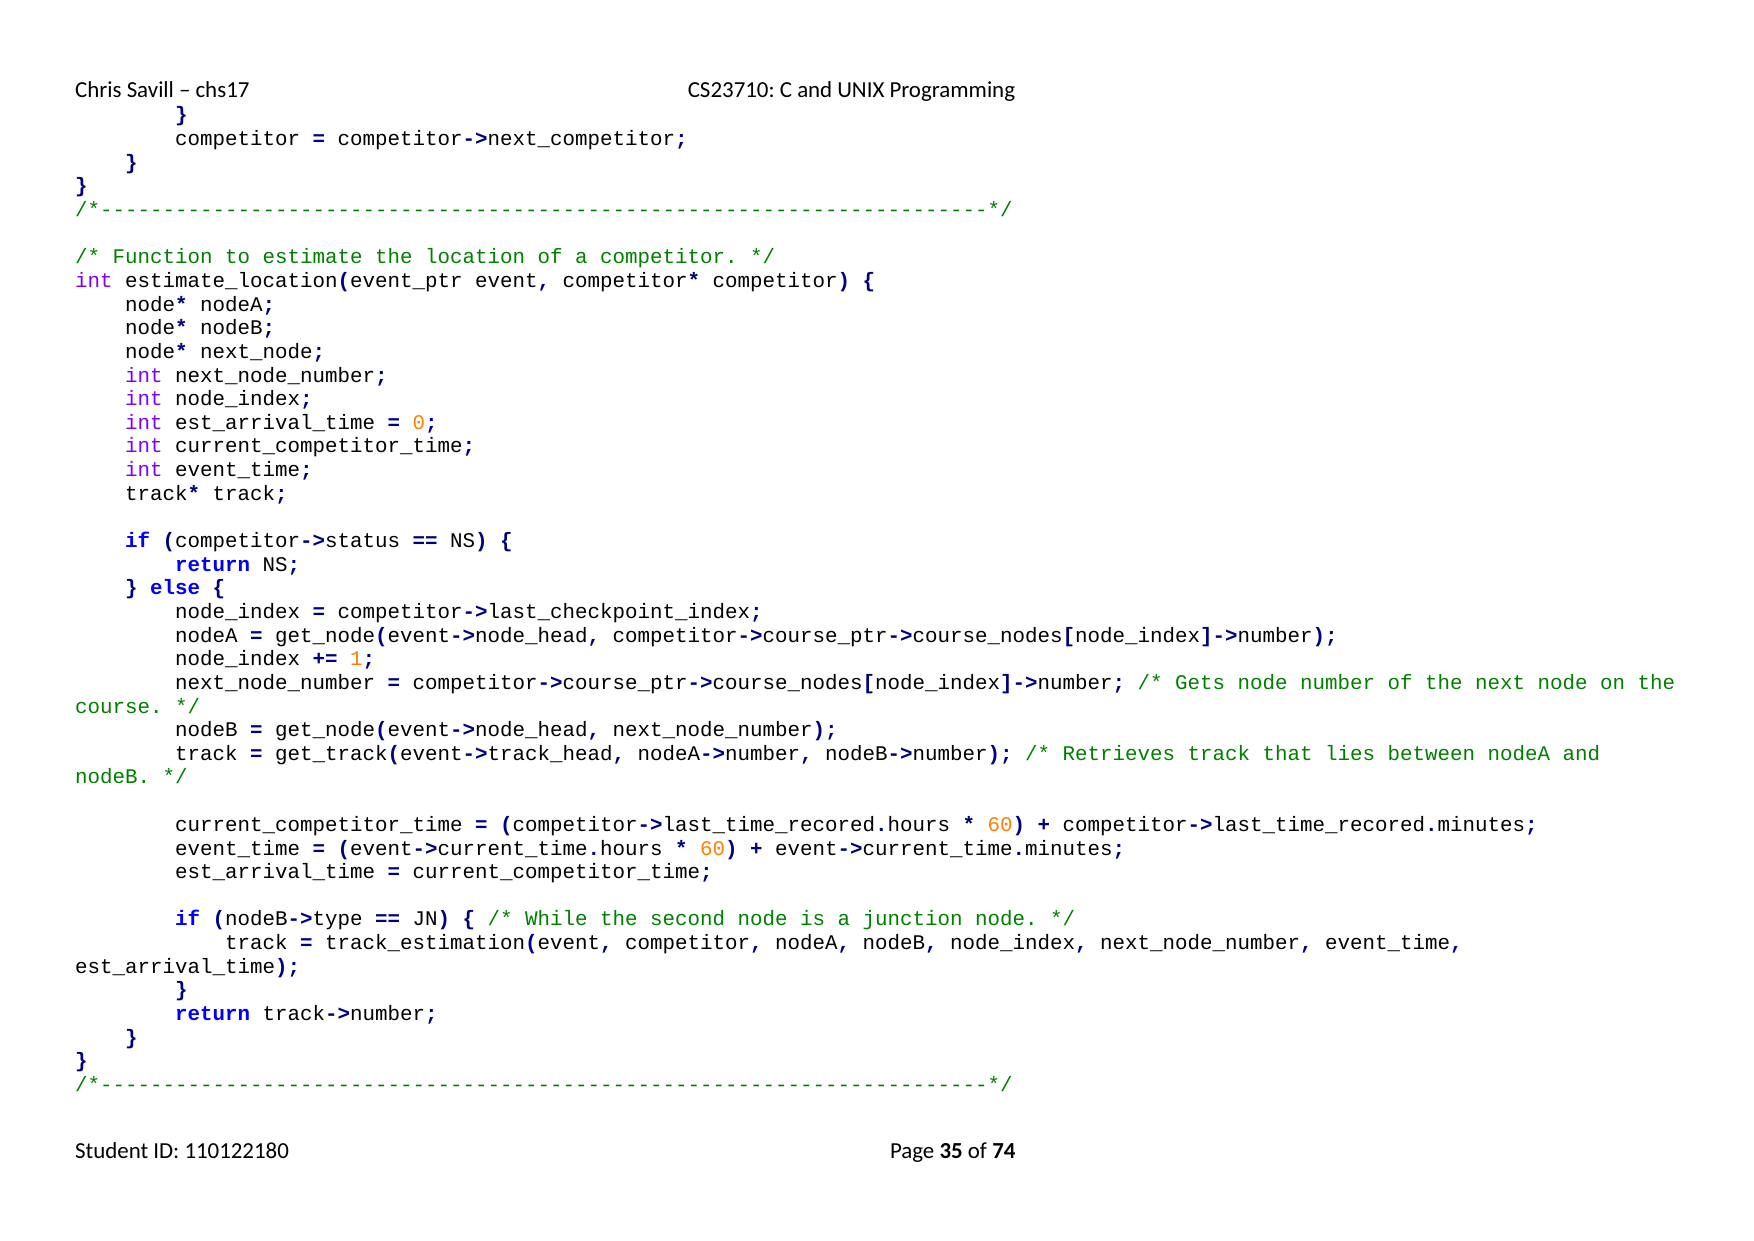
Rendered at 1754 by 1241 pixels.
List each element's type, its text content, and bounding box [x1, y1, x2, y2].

text next_node_number = competitor->course_ptr->course_nodes[node_index]->number; /* Gets node number of the next node on the course. */ [75, 672, 1679, 719]
text int next_node_number; [75, 364, 1679, 388]
text node* next_node; [75, 341, 1679, 364]
text current_competitor_time = (competitor->last_time_recored.hours * 60) + competitor->last_time_recored.minutes; [75, 814, 1679, 837]
text node_index = competitor->last_checkpoint_index; [75, 601, 1679, 625]
text int estimate_location(event_ptr event, competitor* competitor) { [75, 270, 1679, 294]
text } else { [75, 577, 1679, 601]
text /*-----------------------------------------------------------------------*/ [75, 199, 1679, 223]
text } [75, 152, 1679, 175]
text int est_arrival_time = 0; [75, 412, 1679, 436]
text track = track_estimation(event, competitor, nodeA, nodeB, node_index, next_node_number, event_time, est_arrival_time); [75, 932, 1679, 979]
text if (competitor->status == NS) { [75, 530, 1679, 554]
text return track->number; [75, 1003, 1679, 1027]
text track* track; [75, 483, 1679, 506]
text track = get_track(event->track_head, nodeA->number, nodeB->number); /* Retrieves track that lies between nodeA and nodeB. */ [75, 743, 1679, 790]
text if (nodeB->type == JN) { /* While the second node is a junction node. */ [75, 908, 1679, 932]
text int event_time; [75, 459, 1679, 483]
text } [75, 104, 1679, 128]
text int current_competitor_time; [75, 436, 1679, 459]
text competitor = competitor->next_competitor; [75, 128, 1679, 152]
text nodeB = get_node(event->node_head, next_node_number); [75, 719, 1679, 743]
text node* nodeB; [75, 317, 1679, 341]
text } [75, 1050, 1679, 1074]
text } [75, 1027, 1679, 1050]
text node_index += 1; [75, 648, 1679, 672]
text event_time = (event->current_time.hours * 60) + event->current_time.minutes; [75, 837, 1679, 861]
text int node_index; [75, 388, 1679, 412]
text /* Function to estimate the location of a competitor. */ [75, 246, 1679, 270]
text nodeA = get_node(event->node_head, competitor->course_ptr->course_nodes[node_index]->number); [75, 625, 1679, 648]
text /*-----------------------------------------------------------------------*/ [75, 1074, 1679, 1098]
text } [75, 175, 1679, 199]
text node* nodeA; [75, 294, 1679, 317]
text return NS; [75, 554, 1679, 577]
text est_arrival_time = current_competitor_time; [75, 861, 1679, 885]
text } [75, 979, 1679, 1003]
